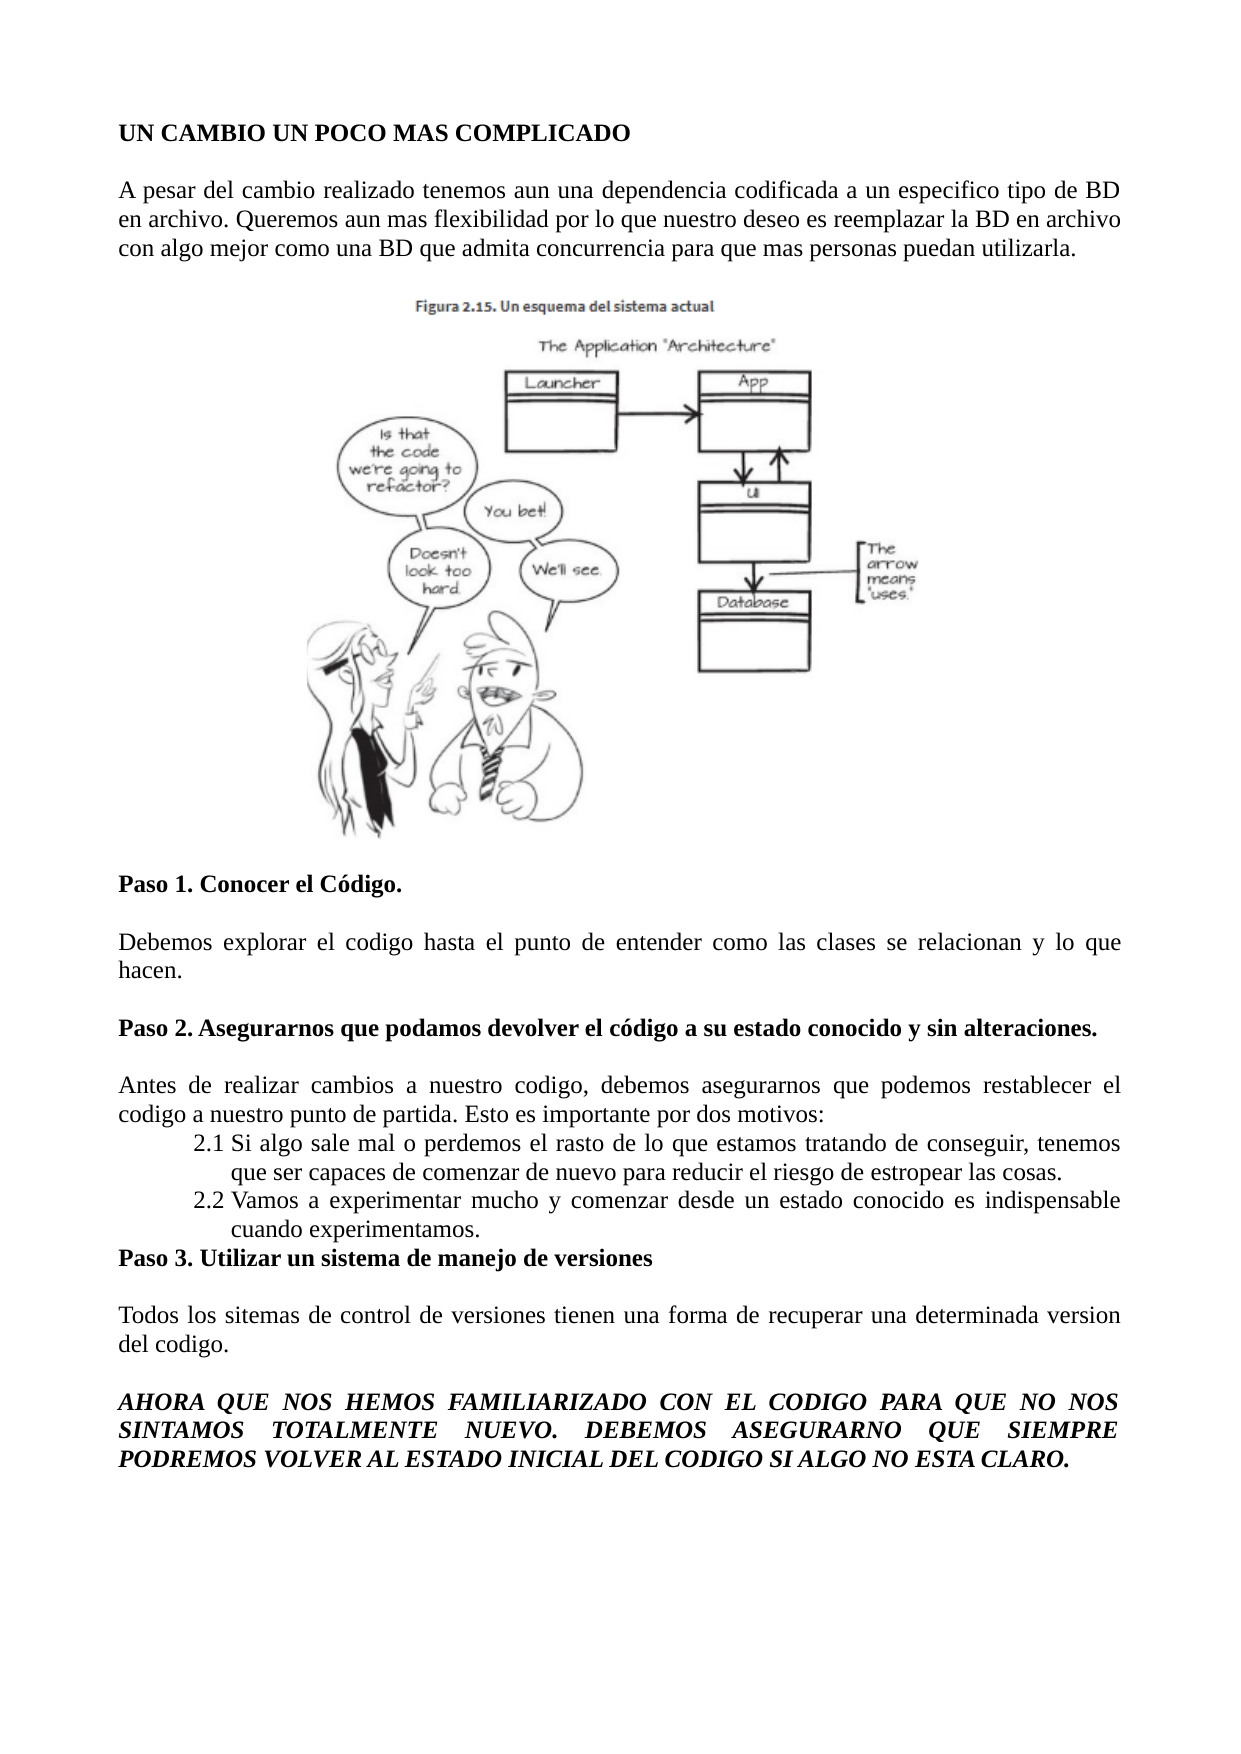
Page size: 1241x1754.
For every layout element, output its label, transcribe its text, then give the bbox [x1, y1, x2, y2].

text AHORA QUE NOS HEMOS FAMILIARIZADO CON EL CODIGO PARA QUE NO NOS SINTAMOS TOTALMENTE NUEVO. DEBEMOS ASEGURARNO QUE SIEMPRE PODREMOS VOLVER AL ESTADO INICIAL DEL CODIGO SI ALGO NO ESTA CLARO. [118, 1387, 1122, 1473]
text Paso 3. Utilizar un sistema de manejo de versiones [118, 1243, 1122, 1272]
picture [306, 290, 934, 841]
text Paso 2. Asegurarnos que podamos devolver el código a su estado conocido y sin alteraciones. [118, 1013, 1122, 1042]
list Si algo sale mal o perdemos el rasto de lo que estamos tratando de conseguir, tenemos que ser capaces de comenzar de nuevo para reducir el riesgo de estropear las cosas. [193, 1128, 1122, 1186]
text UN CAMBIO UN POCO MAS COMPLICADO [118, 118, 1122, 147]
text Todos los sitemas de control de versiones tienen una forma de recuperar una determinada version del codigo. [118, 1301, 1122, 1358]
text Debemos explorar el codigo hasta el punto de entender como las clases se relacionan y lo que hacen. [118, 927, 1122, 984]
text Antes de realizar cambios a nuestro codigo, debemos asegurarnos que podemos restablecer el codigo a nuestro punto de partida. Esto es importante por dos motivos: [118, 1071, 1122, 1128]
text A pesar del cambio realizado tenemos aun una dependencia codificada a un especifico tipo de BD en archivo. Queremos aun mas flexibilidad por lo que nuestro deseo es reemplazar la BD en archivo con algo mejor como una BD que admita concurrencia para que mas personas puedan utilizarla. [118, 176, 1122, 262]
text Paso 1. Conocer el Código. [118, 869, 1122, 898]
list Vamos a experimentar mucho y comenzar desde un estado conocido es indispensable cuando experimentamos. [193, 1186, 1122, 1243]
